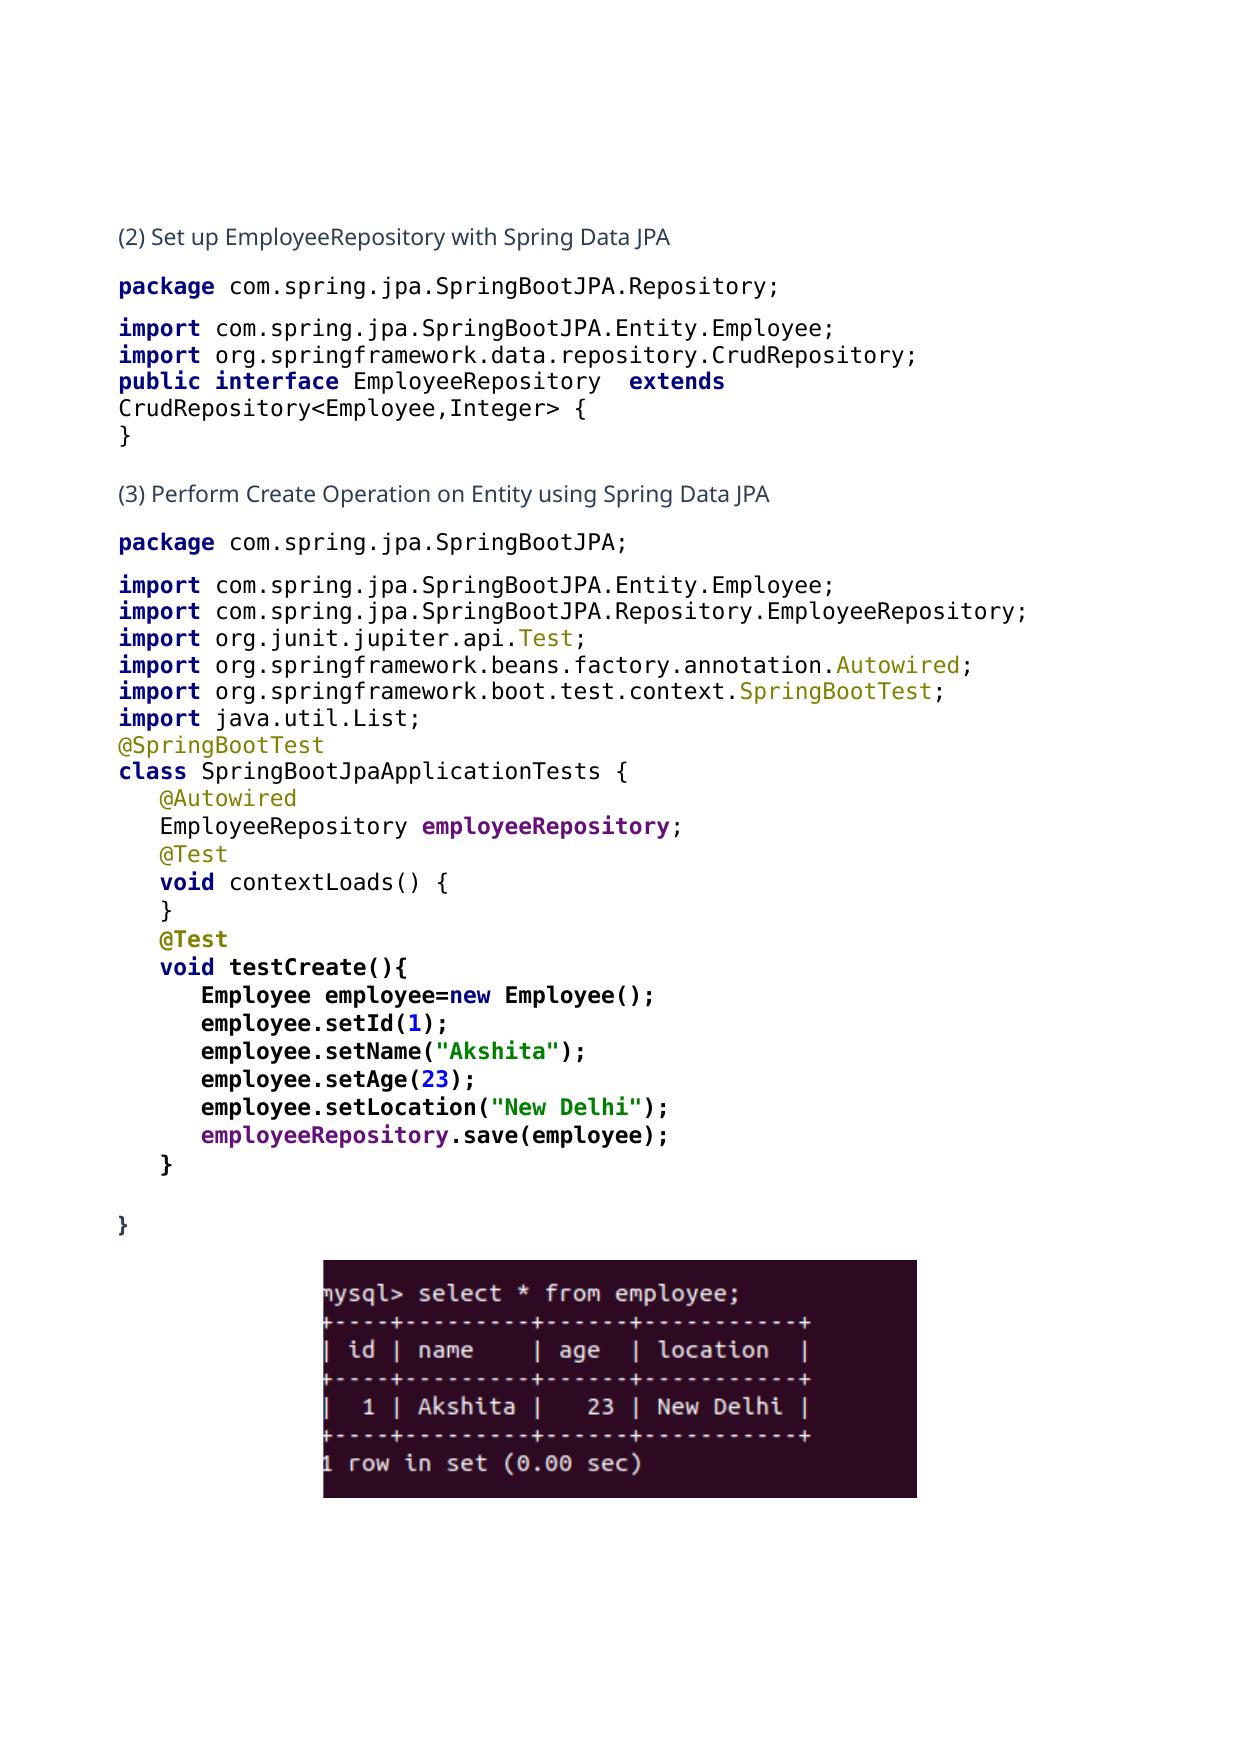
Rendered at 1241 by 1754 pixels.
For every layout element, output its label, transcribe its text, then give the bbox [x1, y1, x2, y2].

text package com.spring.jpa.SpringBootJPA.Repository; [118, 273, 1122, 299]
text } [118, 898, 1122, 926]
text import org.springframework.beans.factory.annotation.Autowired; [118, 652, 1122, 678]
text import java.util.List; [118, 705, 1122, 732]
text void testCreate(){ [118, 954, 1122, 982]
text import com.spring.jpa.SpringBootJPA.Entity.Employee; [118, 315, 1122, 342]
text employee.setAge(23); [118, 1066, 1122, 1094]
text @Test [118, 841, 1122, 869]
text import com.spring.jpa.SpringBootJPA.Repository.EmployeeRepository; [118, 598, 1122, 625]
text import com.spring.jpa.SpringBootJPA.Entity.Employee; [118, 572, 1122, 598]
text import org.junit.jupiter.api.Test; [118, 625, 1122, 652]
text package com.spring.jpa.SpringBootJPA; [118, 529, 1122, 556]
text public interface EmployeeRepository extends CrudRepository<Employee,Integer> { [118, 368, 1122, 422]
picture [323, 1260, 917, 1498]
text import org.springframework.boot.test.context.SpringBootTest; [118, 678, 1122, 705]
text (2) Set up EmployeeRepository with Spring Data JPA [118, 221, 1122, 252]
text Employee employee=new Employee(); [118, 982, 1122, 1010]
text (3) Perform Create Operation on Entity using Spring Data JPA [118, 478, 1122, 509]
text employee.setName("Akshita"); [118, 1038, 1122, 1066]
text @SpringBootTest [118, 732, 1122, 758]
text import org.springframework.data.repository.CrudRepository; [118, 342, 1122, 368]
text } [118, 1151, 1122, 1179]
text EmployeeRepository employeeRepository; [118, 813, 1122, 841]
text employee.setLocation("New Delhi"); [118, 1094, 1122, 1123]
text @Test [118, 926, 1122, 954]
text employee.setId(1); [118, 1010, 1122, 1038]
text } [118, 1208, 1122, 1239]
text class SpringBootJpaApplicationTests { [118, 758, 1122, 785]
text employeeRepository.save(employee); [118, 1123, 1122, 1151]
text } [118, 422, 1122, 448]
text void contextLoads() { [118, 869, 1122, 898]
text @Autowired [118, 785, 1122, 813]
